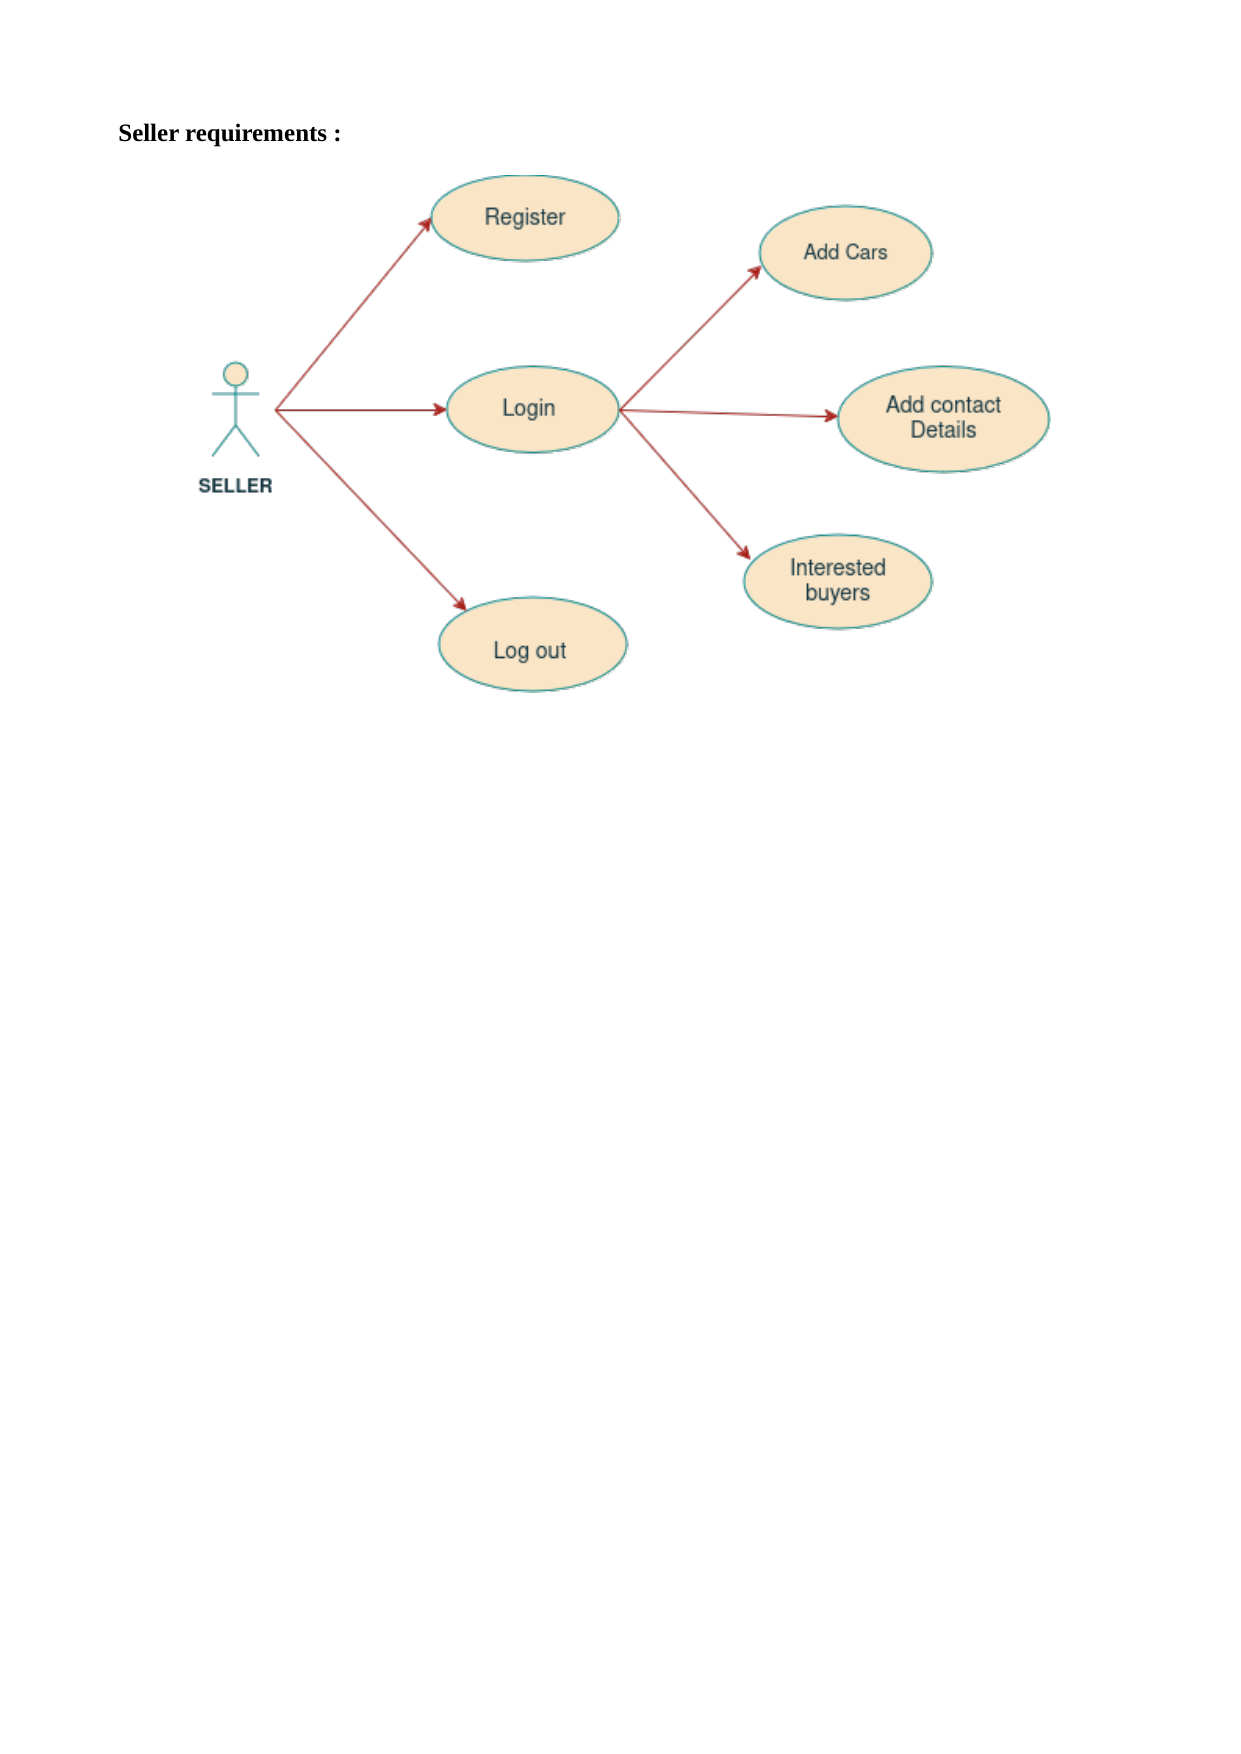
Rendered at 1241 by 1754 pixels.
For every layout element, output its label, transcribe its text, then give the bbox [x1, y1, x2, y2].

text Seller requirements : [118, 118, 1122, 147]
picture [189, 175, 1051, 693]
